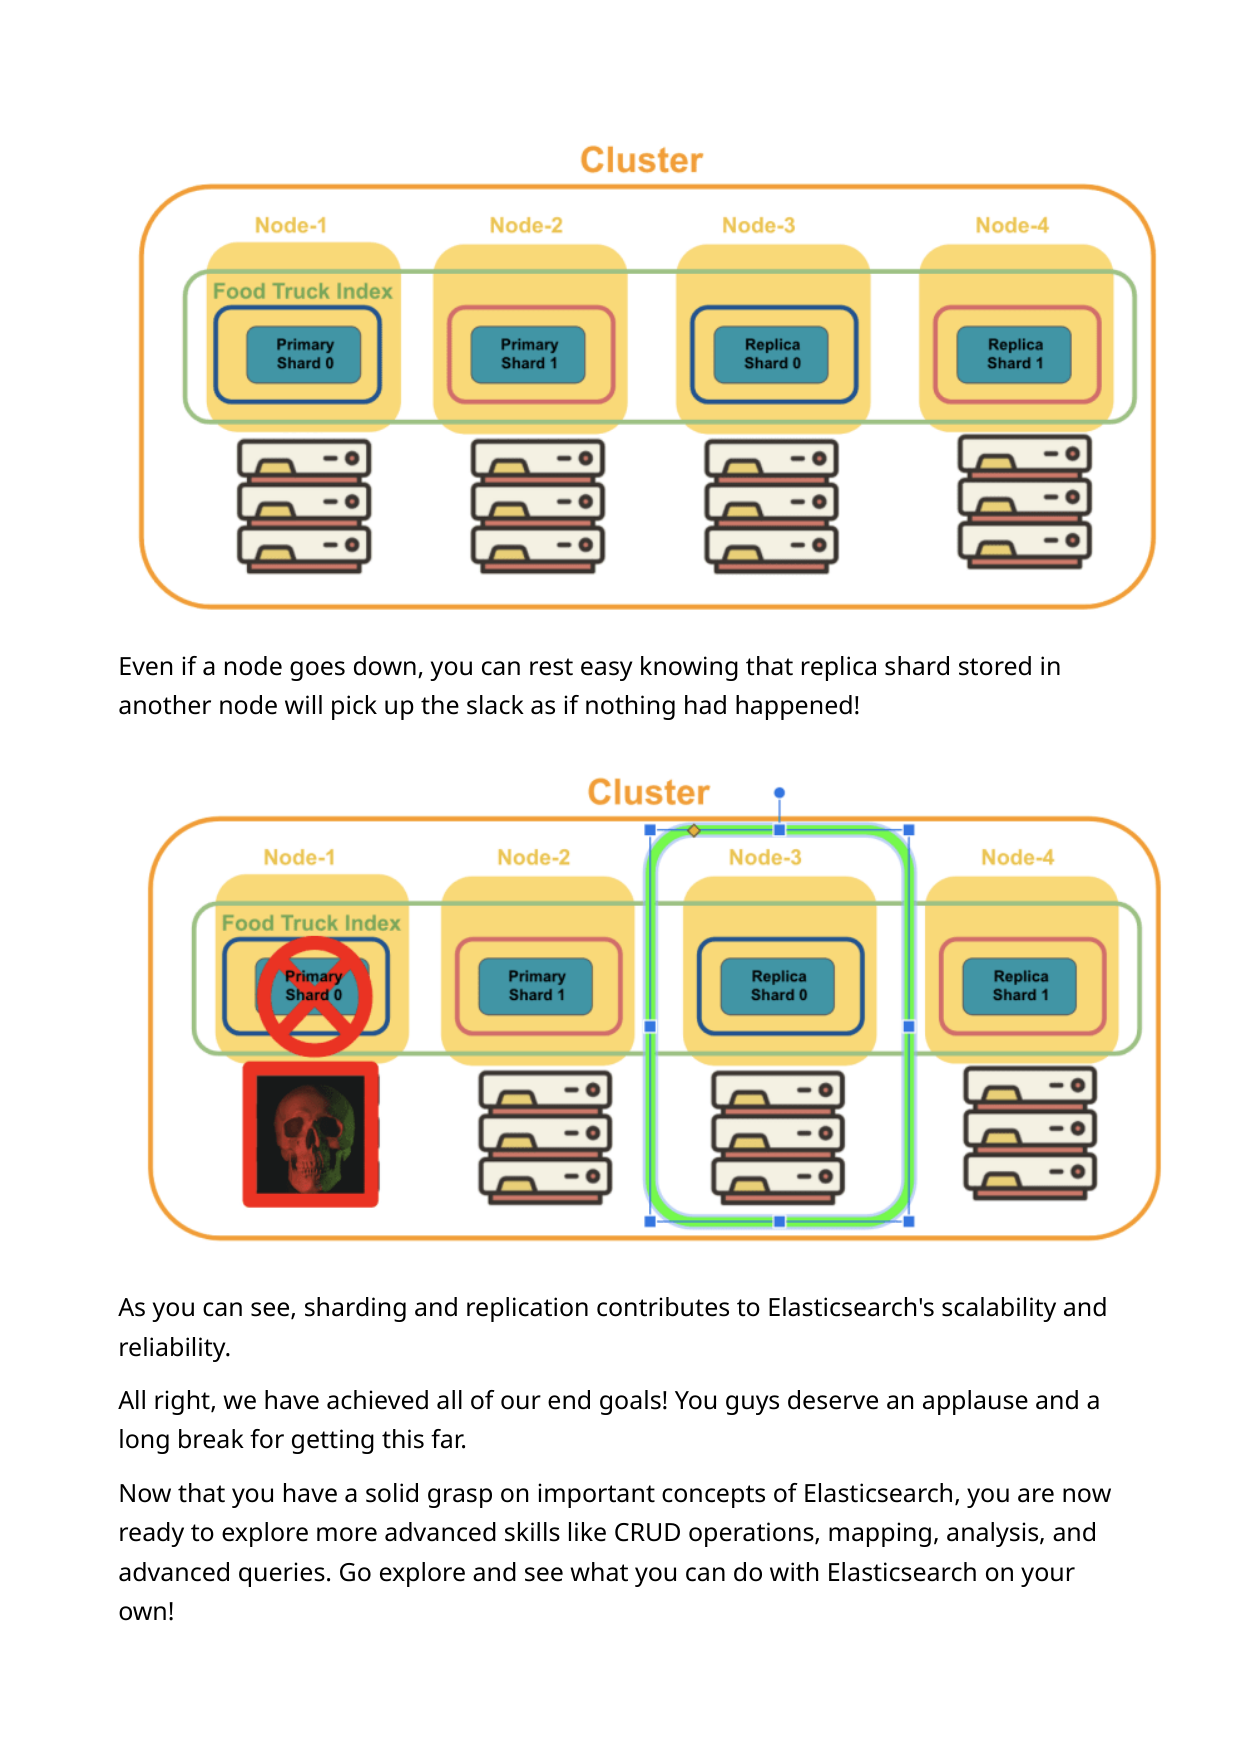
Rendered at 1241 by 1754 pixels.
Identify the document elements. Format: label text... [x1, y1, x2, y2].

picture [118, 741, 1221, 1272]
text As you can see, sharding and replication contributes to Elasticsearch's scalability and reliability. [118, 1290, 1122, 1363]
text Even if a node goes down, you can rest easy knowing that replica shard stored in another node will pick up the slack as if nothing had happened! [118, 648, 1122, 721]
picture [118, 118, 1221, 630]
text All right, we have achieved all of our end goals! You guys deserve an applause and a long break for getting this far. [118, 1383, 1122, 1456]
text Now that you have a solid grasp on important concepts of Elasticsearch, you are now ready to explore more advanced skills like CRUD operations, mapping, analysis, and advanced queries. Go explore and see what you can do with Elasticsearch on your own! [118, 1476, 1122, 1627]
